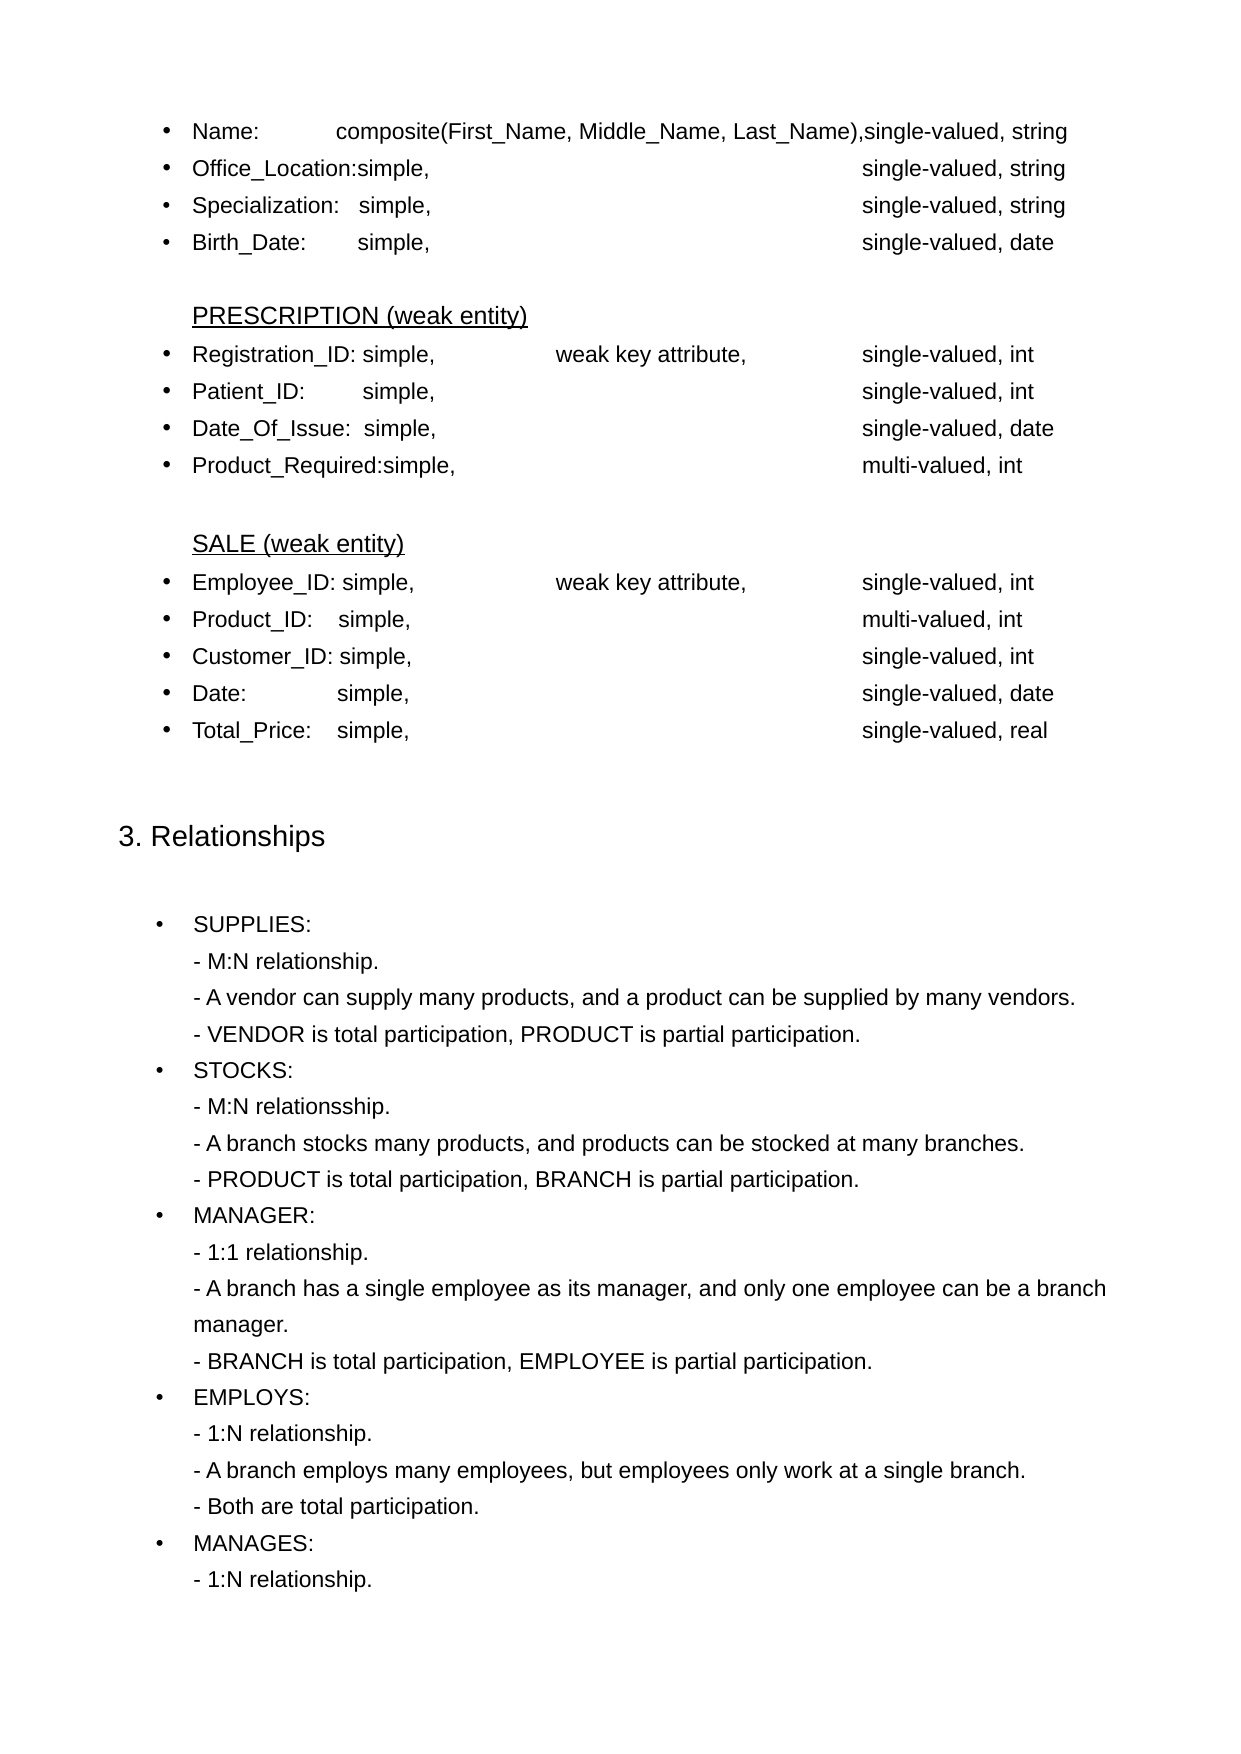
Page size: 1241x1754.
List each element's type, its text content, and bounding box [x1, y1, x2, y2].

list MANAGES: [156, 1529, 1122, 1556]
list Name: composite(First_Name, Middle_Name, Last_Name),single-valued, string [162, 118, 1122, 145]
list - BRANCH is total participation, EMPLOYEE is partial participation. [156, 1348, 1122, 1374]
list Product_Required:simple, multi-valued, int [162, 452, 1122, 479]
list - A branch employs many employees, but employees only work at a single branch. [156, 1457, 1122, 1483]
list - M:N relationship. [156, 948, 1122, 974]
list - Both are total participation. [156, 1493, 1122, 1519]
list SALE (weak entity) [162, 529, 1122, 558]
list EMPLOYS: [156, 1384, 1122, 1410]
list - VENDOR is total participation, PRODUCT is partial participation. [156, 1021, 1122, 1047]
list STOCKS: [156, 1057, 1122, 1083]
list Total_Price: simple, single-valued, real [162, 717, 1122, 744]
list - PRODUCT is total participation, BRANCH is partial participation. [156, 1166, 1122, 1192]
list - M:N relationsship. [156, 1093, 1122, 1119]
list Product_ID: simple, multi-valued, int [162, 606, 1122, 632]
list Employee_ID: simple, weak key attribute, single-valued, int [162, 568, 1122, 595]
list Office_Location:simple, single-valued, string [162, 155, 1122, 182]
list - A branch stocks many products, and products can be stocked at many branches. [156, 1129, 1122, 1156]
list PRESCRIPTION (weak entity) [162, 301, 1122, 330]
text 3. Relationships [118, 819, 1122, 852]
list - 1:1 relationship. [156, 1239, 1122, 1265]
list SUPPLIES: [156, 911, 1122, 938]
list Customer_ID: simple, single-valued, int [162, 643, 1122, 669]
list Specialization: simple, single-valued, string [162, 192, 1122, 219]
list - A vendor can supply many products, and a product can be supplied by many vendors. [156, 984, 1122, 1011]
list Date: simple, single-valued, date [162, 680, 1122, 707]
list Registration_ID: simple, weak key attribute, single-valued, int [162, 341, 1122, 368]
list Birth_Date: simple, single-valued, date [162, 229, 1122, 255]
list - A branch has a single employee as its manager, and only one employee can be a branch manager. [156, 1275, 1122, 1338]
list MANAGER: [156, 1202, 1122, 1229]
list - 1:N relationship. [156, 1420, 1122, 1447]
list Date_Of_Issue: simple, single-valued, date [162, 415, 1122, 442]
list - 1:N relationship. [156, 1566, 1122, 1592]
list Patient_ID: simple, single-valued, int [162, 378, 1122, 405]
